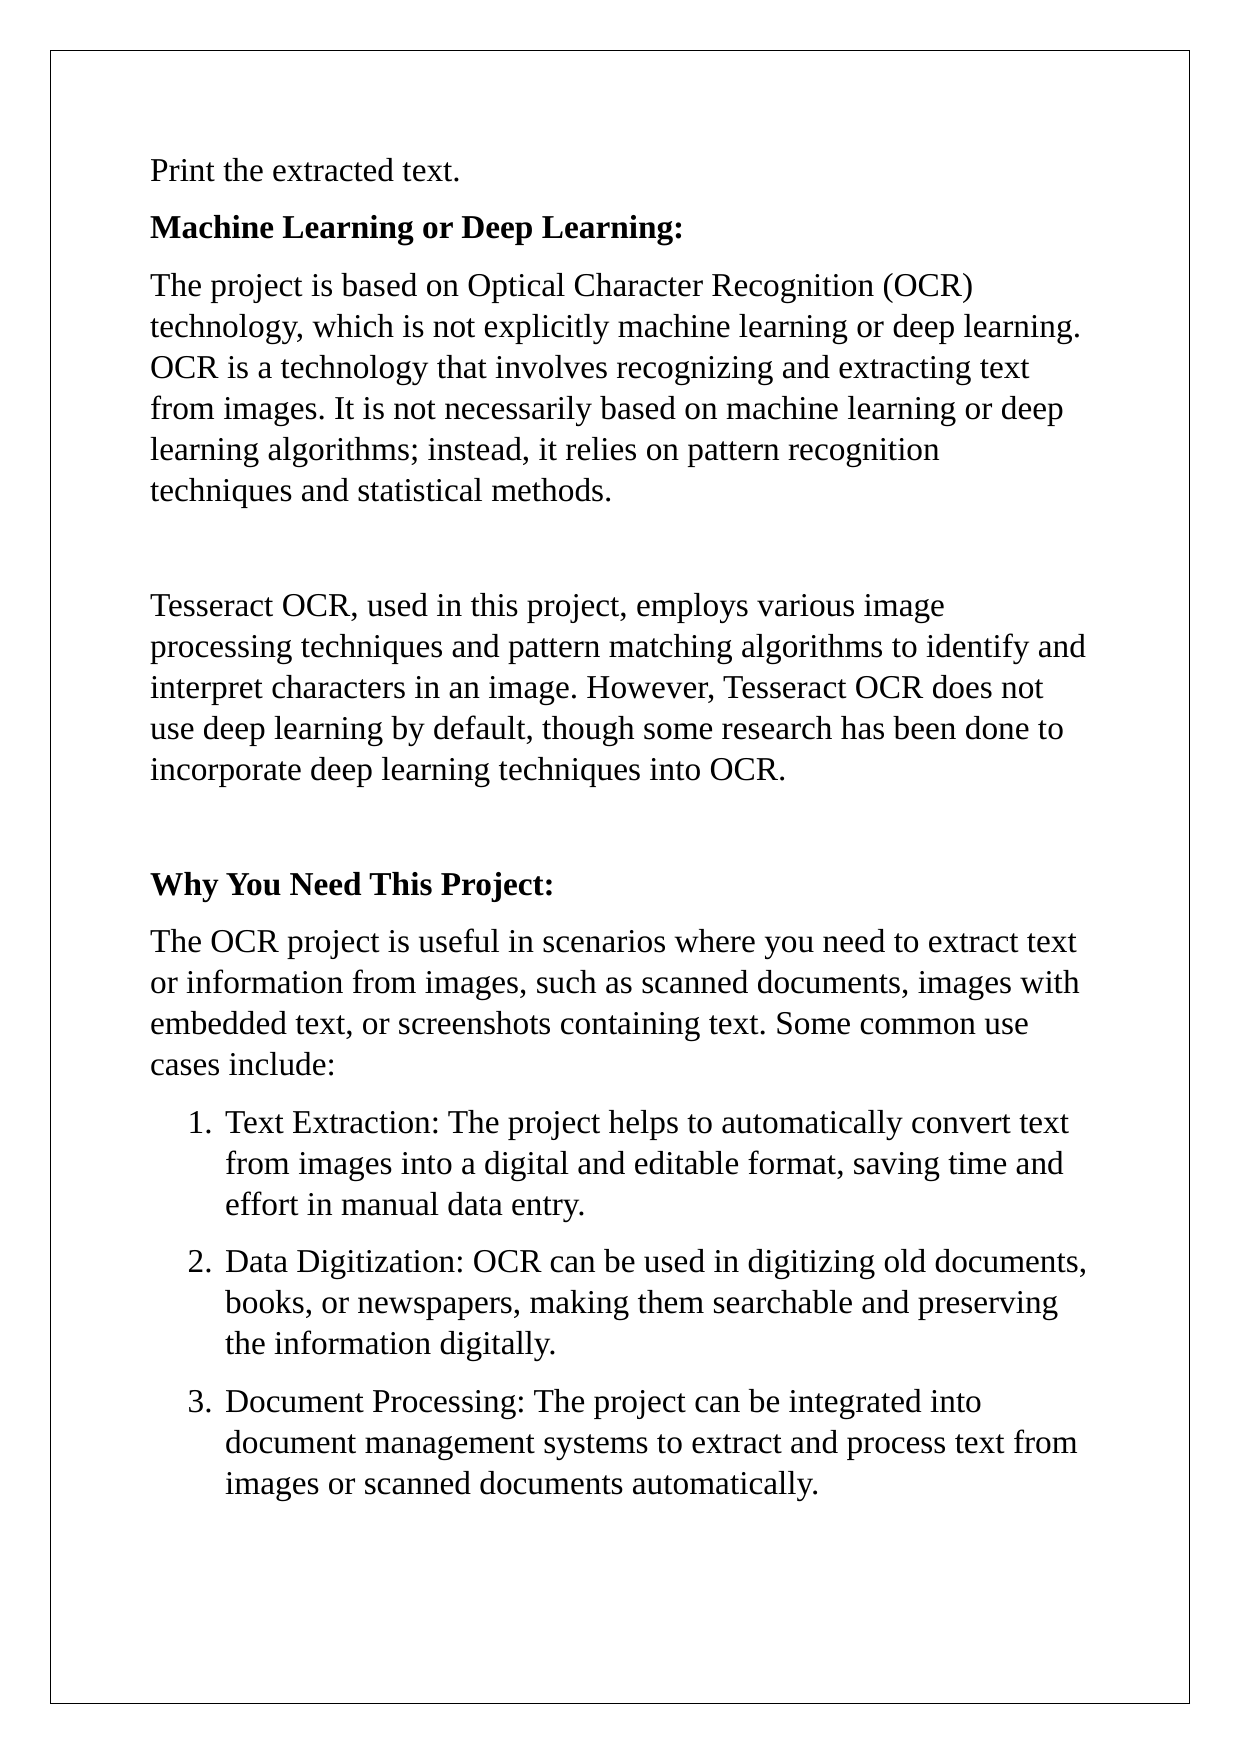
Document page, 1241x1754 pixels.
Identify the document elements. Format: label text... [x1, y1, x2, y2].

text The OCR project is useful in scenarios where you need to extract text or information from images, such as scanned documents, images with embedded text, or screenshots containing text. Some common use cases include: [150, 922, 1090, 1083]
text Machine Learning or Deep Learning: [150, 208, 1090, 246]
text The project is based on Optical Character Recognition (OCR) technology, which is not explicitly machine learning or deep learning. OCR is a technology that involves recognizing and extracting text from images. It is not necessarily based on machine learning or deep learning algorithms; instead, it relies on pattern recognition techniques and statistical methods. [150, 265, 1090, 508]
list Data Digitization: OCR can be used in digitizing old documents, books, or newspapers, making them searchable and preserving the information digitally. [187, 1242, 1090, 1362]
text Why You Need This Project: [150, 864, 1090, 902]
text Print the extracted text. [150, 150, 1090, 188]
list Text Extraction: The project helps to automatically convert text from images into a digital and editable format, saving time and effort in manual data entry. [187, 1102, 1090, 1222]
text Tesseract OCR, used in this project, employs various image processing techniques and pattern matching algorithms to identify and interpret characters in an image. However, Tesseract OCR does not use deep learning by default, though some research has been done to incorporate deep learning techniques into OCR. [150, 585, 1090, 787]
list Document Processing: The project can be integrated into document management systems to extract and process text from images or scanned documents automatically. [187, 1381, 1090, 1501]
